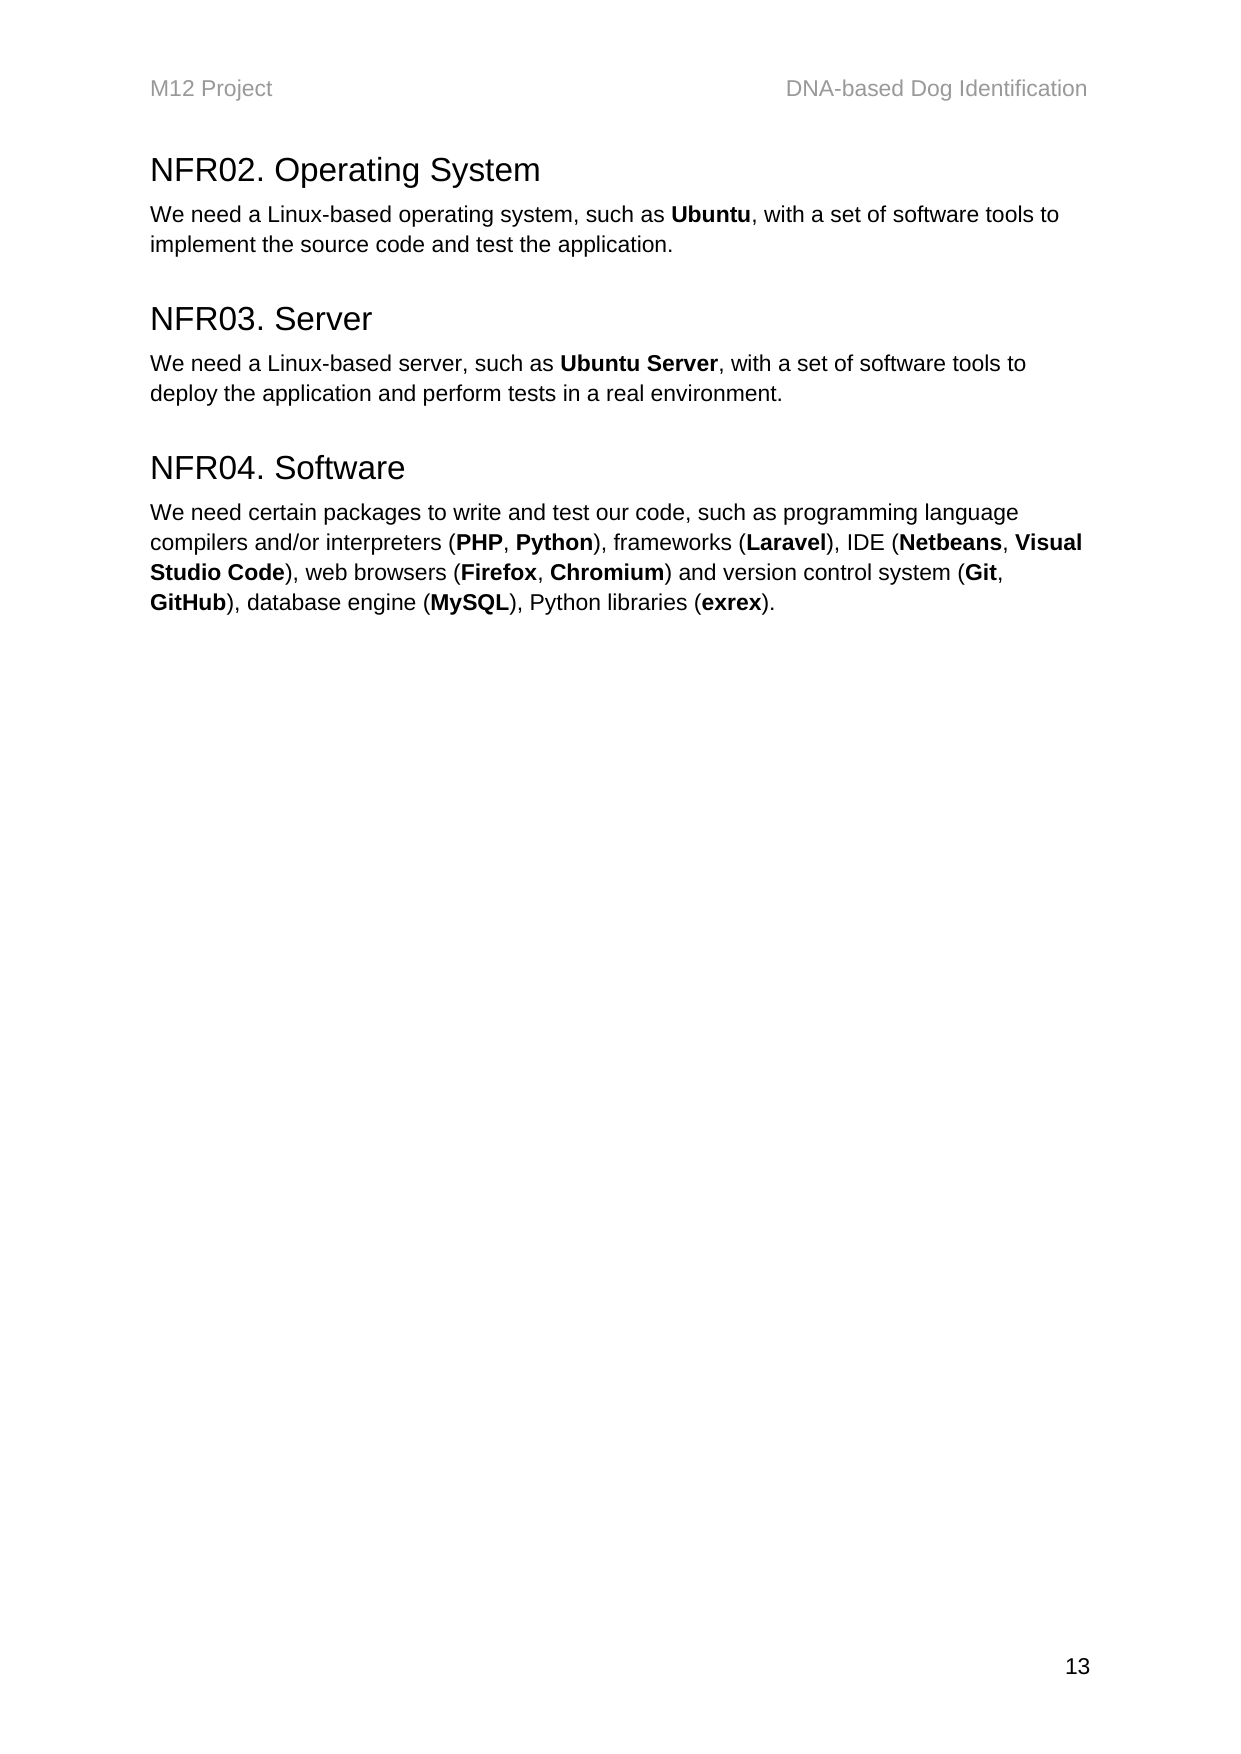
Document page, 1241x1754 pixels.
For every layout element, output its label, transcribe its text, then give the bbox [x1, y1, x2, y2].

text We need certain packages to write and test our code, such as programming language compilers and/or interpreters (PHP, Python), frameworks (Laravel), IDE (Netbeans, Visual Studio Code), web browsers (Firefox, Chromium) and version control system (Git, GitHub), database engine (MySQL), Python libraries (exrex). [150, 499, 1090, 616]
text We need a Linux-based operating system, such as Ubuntu, with a set of software tools to implement the source code and test the application. [150, 201, 1090, 257]
subtitle NFR03. Server [150, 299, 1090, 337]
subtitle NFR02. Operating System [150, 150, 1090, 188]
subtitle NFR04. Software [150, 448, 1090, 486]
text We need a Linux-based server, such as Ubuntu Server, with a set of software tools to deploy the application and perform tests in a real environment. [150, 350, 1090, 406]
